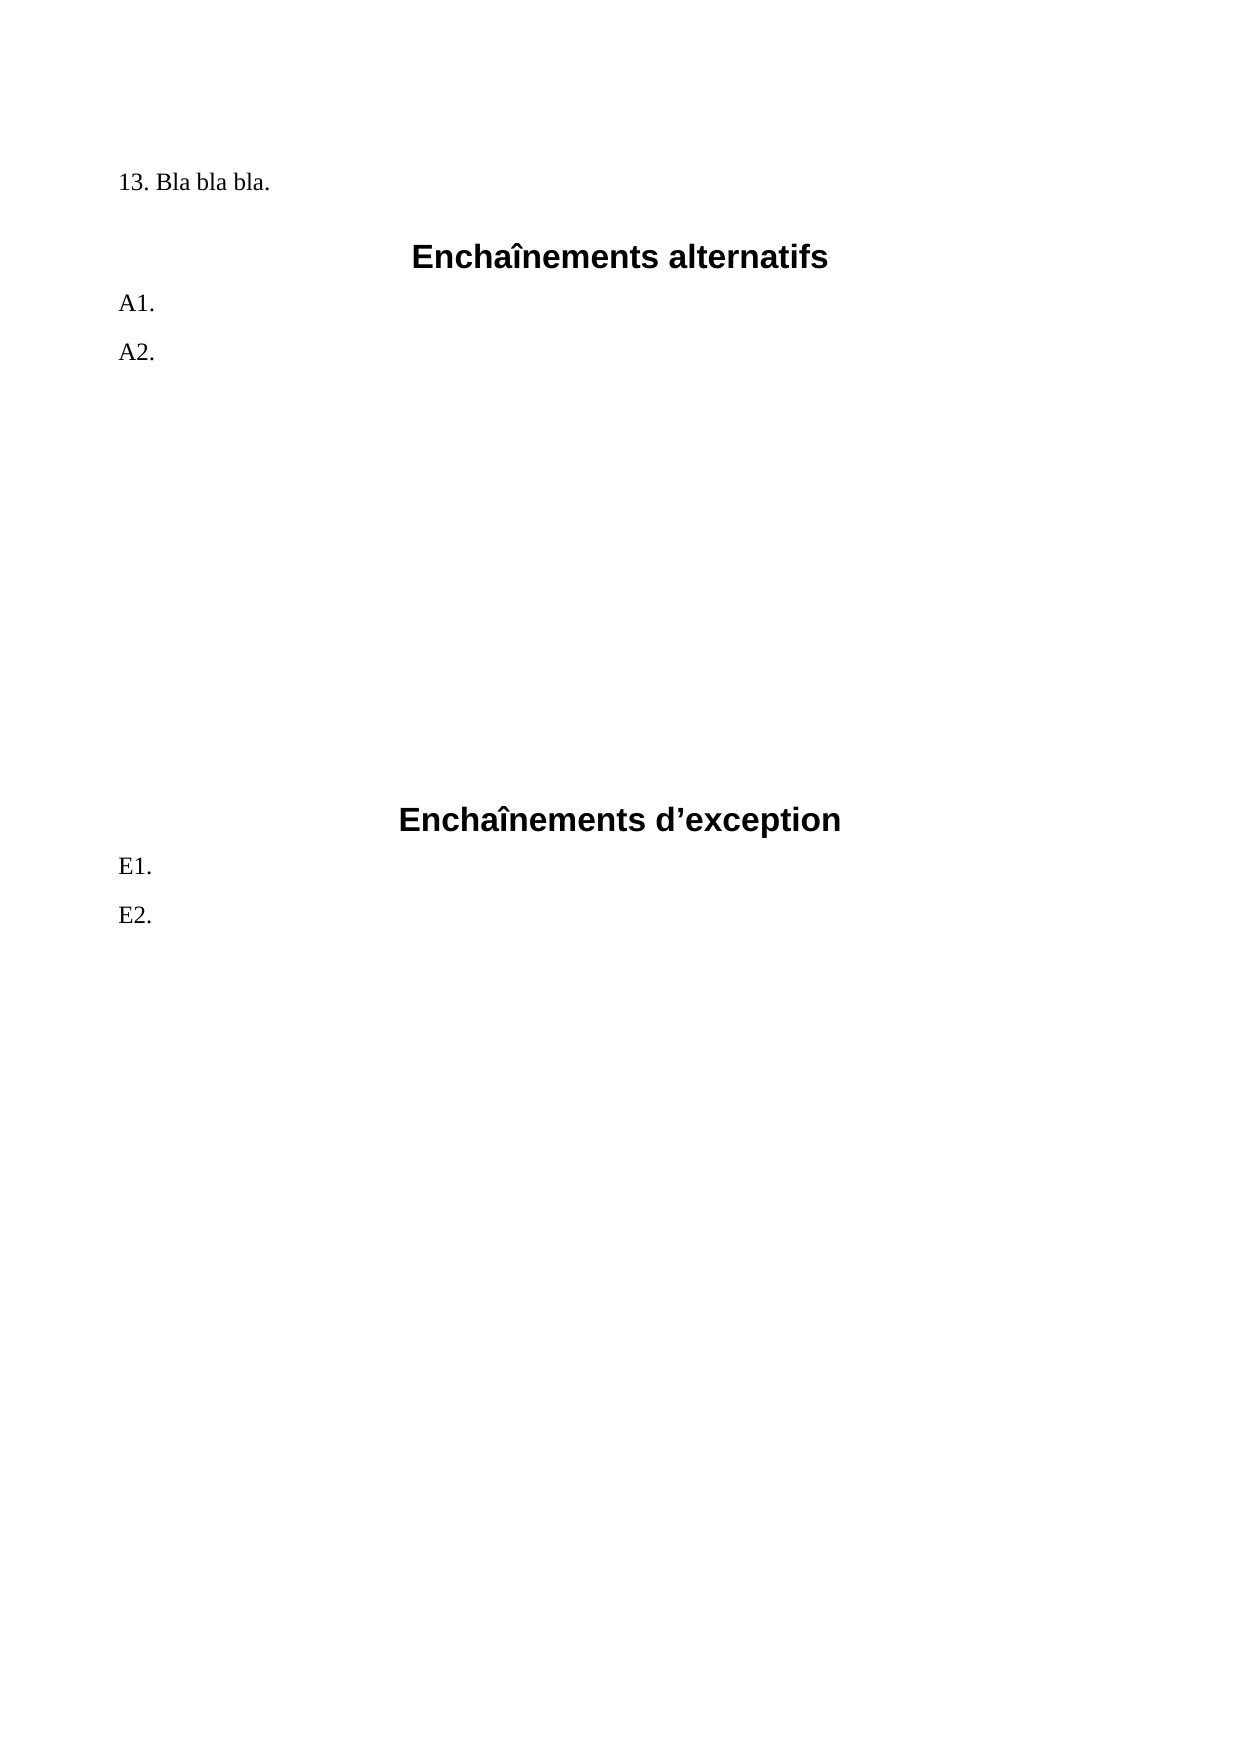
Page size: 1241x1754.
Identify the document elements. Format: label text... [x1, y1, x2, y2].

text A1. [118, 288, 1122, 317]
text E2. [118, 900, 1122, 929]
text E1. [118, 851, 1122, 879]
subtitle Enchaînements alternatifs [118, 237, 1122, 276]
text A2. [118, 337, 1122, 366]
text 13. Bla bla bla. [118, 167, 1122, 196]
subtitle Enchaînements d’exception [118, 800, 1122, 838]
